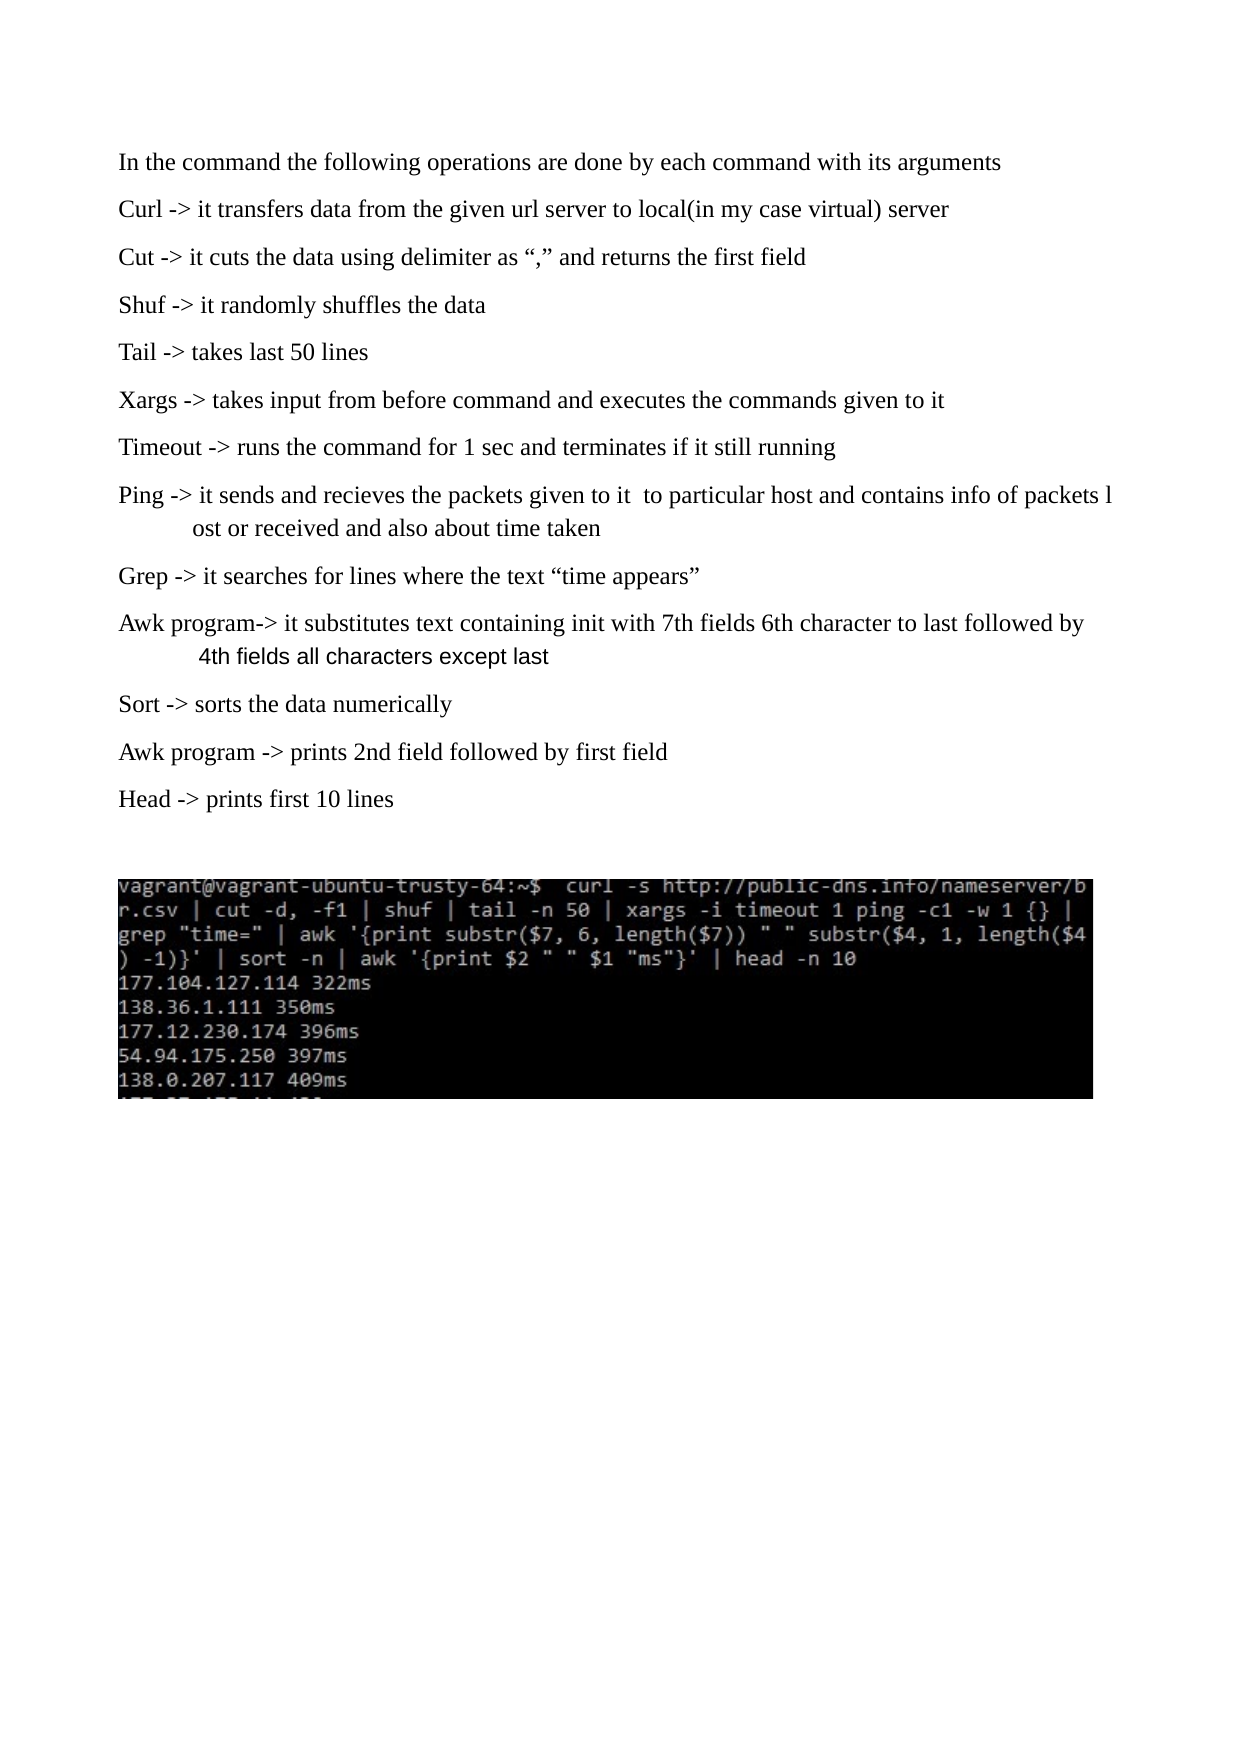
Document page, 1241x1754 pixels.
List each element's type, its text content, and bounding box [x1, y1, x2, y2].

text Grep -> it searches for lines where the text “time appears” [118, 561, 1122, 589]
text Curl -> it transfers data from the given url server to local(in my case virtual) server [118, 194, 1122, 223]
picture [118, 879, 1094, 1099]
text Awk program-> it substitutes text containing init with 7th fields 6th character to last followed by 4th fields all characters except last [118, 608, 1122, 670]
text Sort -> sorts the data numerically [118, 689, 1122, 718]
text Tail -> takes last 50 lines [118, 337, 1122, 366]
text In the command the following operations are done by each command with its arguments [118, 147, 1122, 176]
text Xargs -> takes input from before command and executes the commands given to it [118, 385, 1122, 414]
text Head -> prints first 10 lines [118, 784, 1122, 813]
text Shuf -> it randomly shuffles the data [118, 290, 1122, 318]
text Timeout -> runs the command for 1 sec and terminates if it still running [118, 432, 1122, 461]
text Cut -> it cuts the data using delimiter as “,” and returns the first field [118, 242, 1122, 271]
text Awk program -> prints 2nd field followed by first field [118, 737, 1122, 765]
text Ping -> it sends and recieves the packets given to it to particular host and contains info of packets l ost or received and also about time taken [118, 480, 1122, 542]
